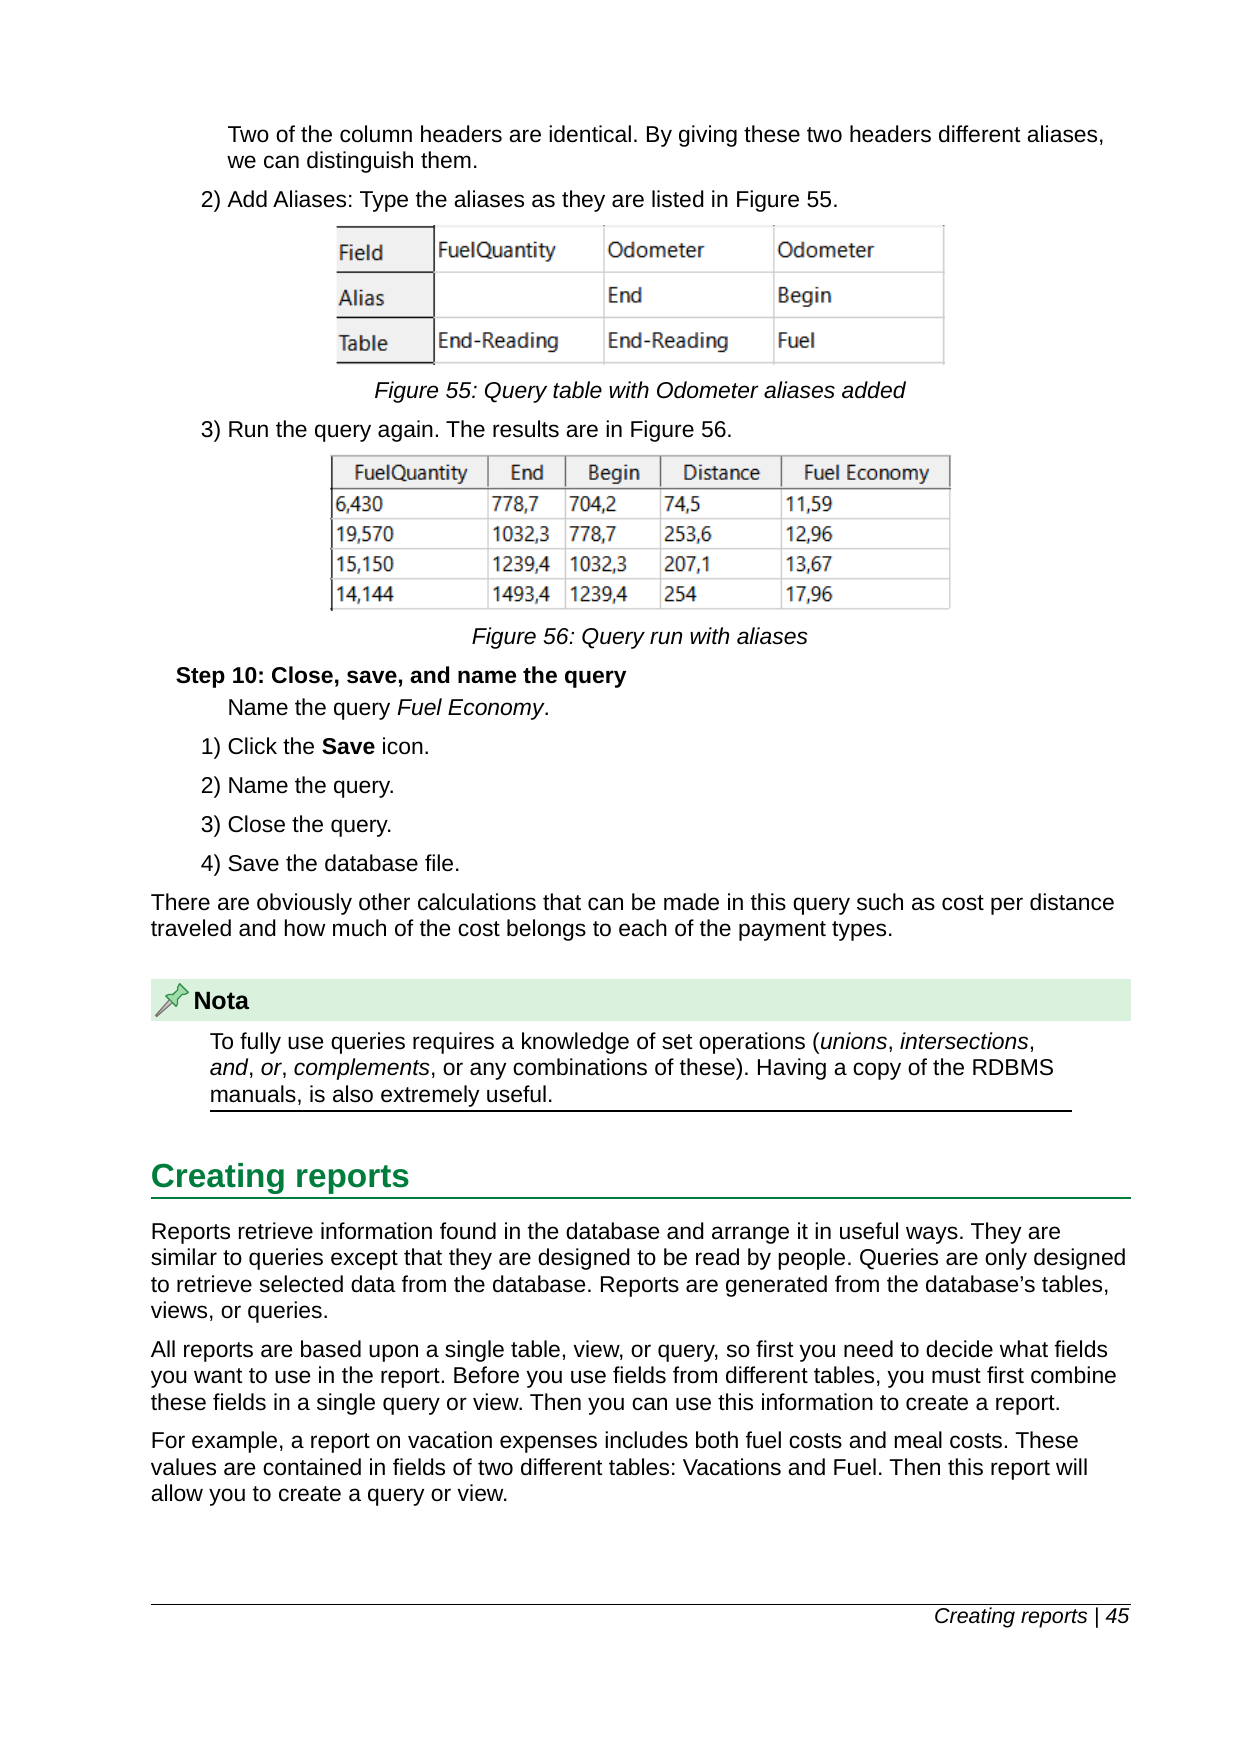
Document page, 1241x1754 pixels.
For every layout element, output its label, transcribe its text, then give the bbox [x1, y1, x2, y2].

list Close the query. [227, 811, 1131, 837]
text Reports retrieve information found in the database and arrange it in useful ways. They are similar to queries except that they are designed to be read by people. Queries are only designed to retrieve selected data from the database. Reports are generated from the database’s tables, views, or queries. [151, 1218, 1131, 1323]
subtitle Nota [193, 979, 1131, 1021]
text Figure 55: Query table with Odometer aliases added [336, 377, 945, 403]
text Figure 56: Query run with aliases [330, 623, 951, 649]
subtitle Creating reports [151, 1156, 1131, 1197]
text Step 10: Close, save, and name the query [176, 662, 1131, 688]
picture [336, 225, 945, 365]
list Save the database file. [227, 850, 1131, 876]
picture [330, 454, 952, 611]
list Run the query again. The results are in Figure 56. [227, 416, 1131, 442]
list Name the query. [227, 772, 1131, 798]
text To fully use queries requires a knowledge of set operations (unions, intersections, and, or, complements, or any combinations of these). Having a copy of the RDBMS manuals, is also extremely useful. [209, 1028, 1072, 1112]
text All reports are based upon a single table, view, or query, so first you need to decide what fields you want to use in the report. Before you use fields from different tables, you must first combine these fields in a single query or view. Then you can use this information to create a report. [151, 1336, 1131, 1415]
text Name the query Fuel Economy. [227, 694, 1131, 721]
text There are obviously other calculations that can be made in this query such as cost per distance traveled and how much of the cost belongs to each of the payment types. [151, 889, 1131, 941]
list Add Aliases: Type the aliases as they are listed in Figure 55. [227, 186, 1131, 213]
text Two of the column headers are identical. By giving these two headers different aliases, we can distinguish them. [227, 121, 1131, 174]
list Click the Save icon. [227, 733, 1131, 759]
text For example, a report on vacation expenses includes both fuel costs and meal costs. These values are contained in fields of two different tables: Vacations and Fuel. Then this report will allow you to create a query or view. [151, 1427, 1131, 1506]
